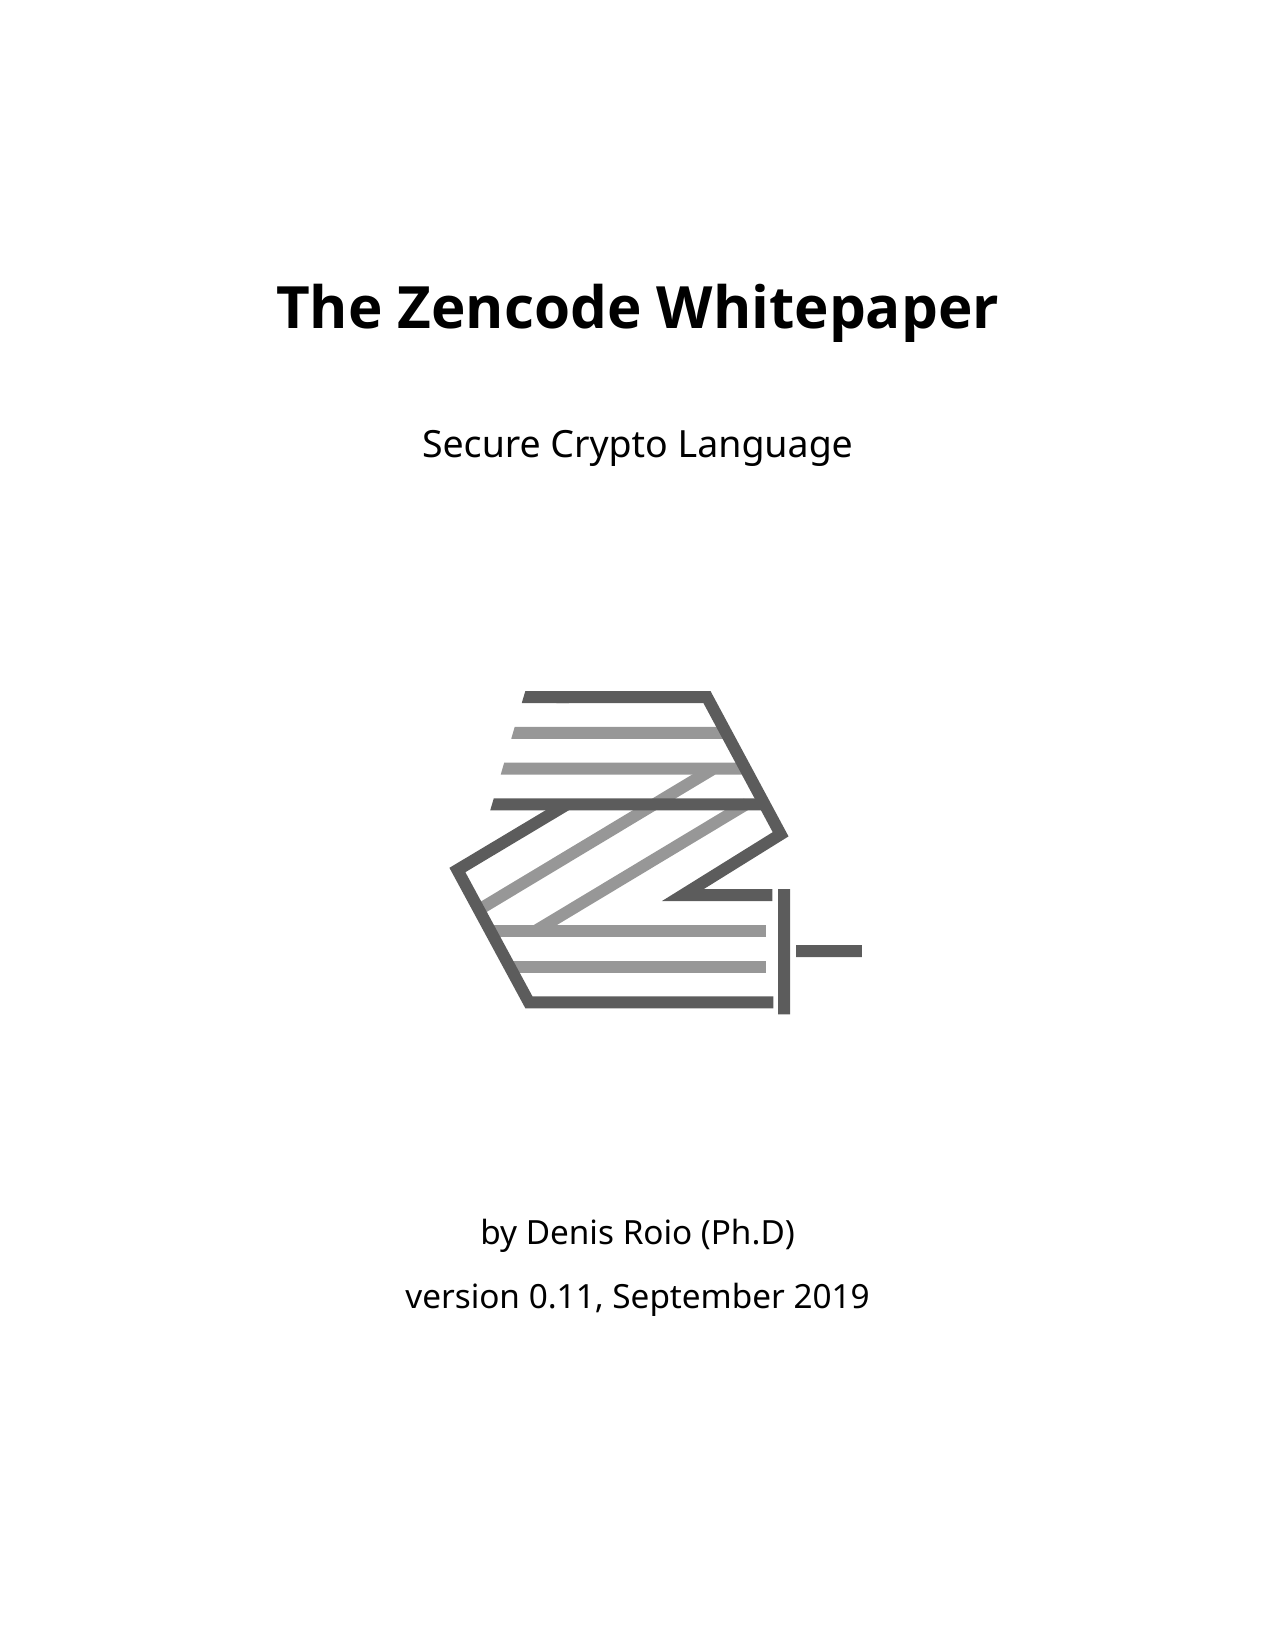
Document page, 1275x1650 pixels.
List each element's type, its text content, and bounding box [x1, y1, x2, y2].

subtitle by Denis Roio (Ph.D) [118, 1209, 1157, 1254]
title The Zencode Whitepaper [118, 266, 1157, 345]
subtitle Secure Crypto Language [118, 418, 1157, 469]
subtitle version 0.11, September 2019 [118, 1273, 1157, 1318]
